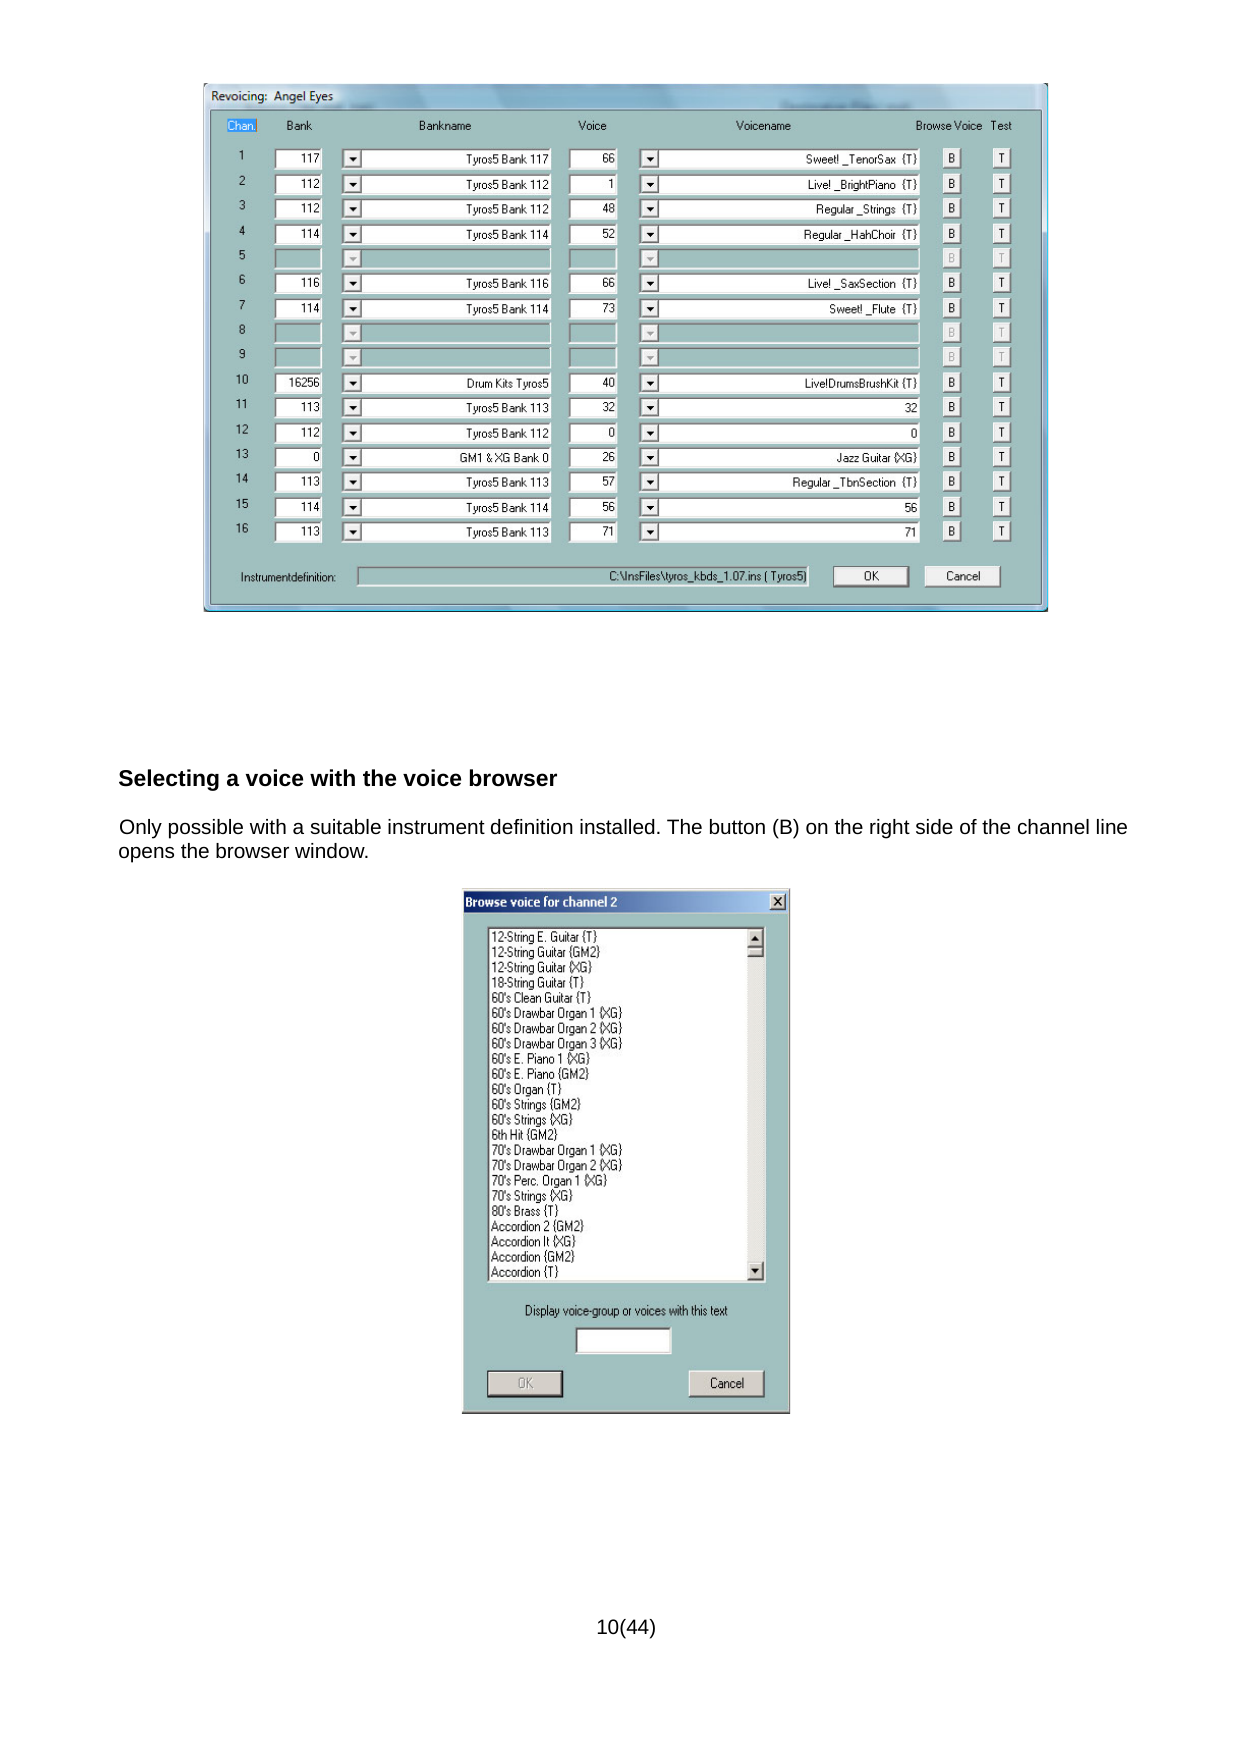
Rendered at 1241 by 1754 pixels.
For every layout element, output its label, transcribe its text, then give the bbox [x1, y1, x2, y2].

picture [461, 888, 791, 1414]
subtitle Selecting a voice with the voice browser [118, 764, 1134, 791]
picture [203, 83, 1049, 612]
text Only possible with a suitable instrument definition installed. The button (B) on the right side of the channel line opens the browser window. [118, 815, 1134, 863]
